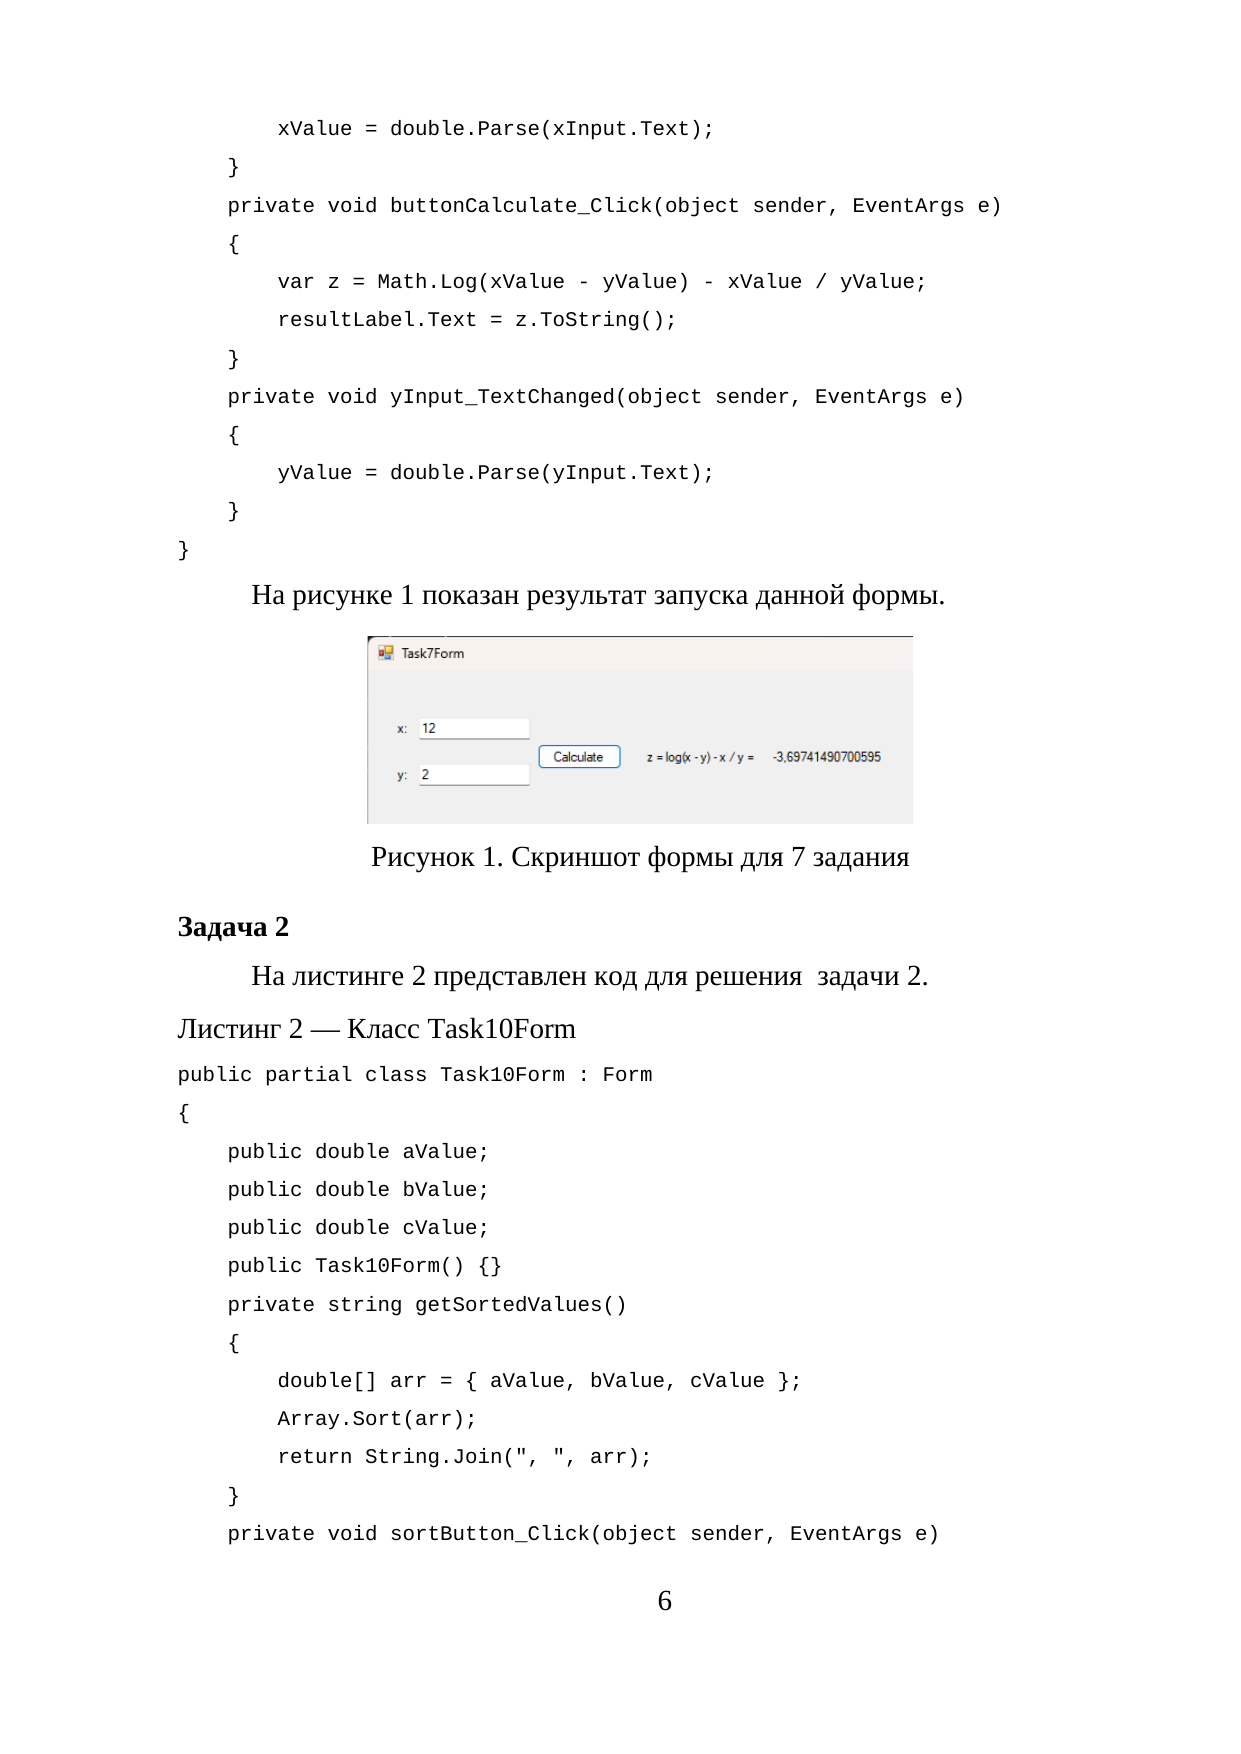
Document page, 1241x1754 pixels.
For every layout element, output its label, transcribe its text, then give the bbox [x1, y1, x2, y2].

text public double bValue; [177, 1179, 1152, 1202]
text } [177, 500, 1152, 524]
text double[] arr = { aValue, bValue, cValue }; [177, 1370, 1152, 1394]
text private void buttonCalculate_Click(object sender, EventArgs e) [177, 194, 1152, 218]
text public partial class Task10Form : Form [177, 1064, 1152, 1088]
text Листинг 2 — Класс Task10Form [177, 1011, 1152, 1044]
text На рисунке 1 показан результат запуска данной формы. [177, 577, 1152, 610]
text private void sortButton_Click(object sender, EventArgs e) [177, 1523, 1152, 1547]
picture [367, 636, 913, 824]
text } [177, 539, 1152, 562]
text Рисунок 1. Скриншот формы для 7 задания [153, 637, 1127, 872]
text xValue = double.Parse(xInput.Text); [177, 118, 1152, 142]
text { [177, 1102, 1152, 1126]
text На листинге 2 представлен код для решения задачи 2. [177, 958, 1152, 991]
text } [177, 1485, 1152, 1508]
text { [177, 1332, 1152, 1355]
text Array.Sort(arr); [177, 1408, 1152, 1432]
text var z = Math.Log(xValue - yValue) - xValue / yValue; [177, 271, 1152, 295]
subtitle Задача 2 [177, 644, 1152, 943]
text public double cValue; [177, 1217, 1152, 1241]
text { [177, 233, 1152, 256]
text } [177, 156, 1152, 180]
subtitle [153, 624, 1127, 637]
text { [177, 424, 1152, 448]
text private void yInput_TextChanged(object sender, EventArgs e) [177, 386, 1152, 409]
text public Task10Form() {} [177, 1255, 1152, 1279]
text yValue = double.Parse(yInput.Text); [177, 462, 1152, 486]
text resultLabel.Text = z.ToString(); [177, 309, 1152, 333]
text return String.Join(", ", arr); [177, 1446, 1152, 1470]
text private string getSortedValues() [177, 1293, 1152, 1317]
text public double aValue; [177, 1141, 1152, 1164]
text } [177, 347, 1152, 371]
